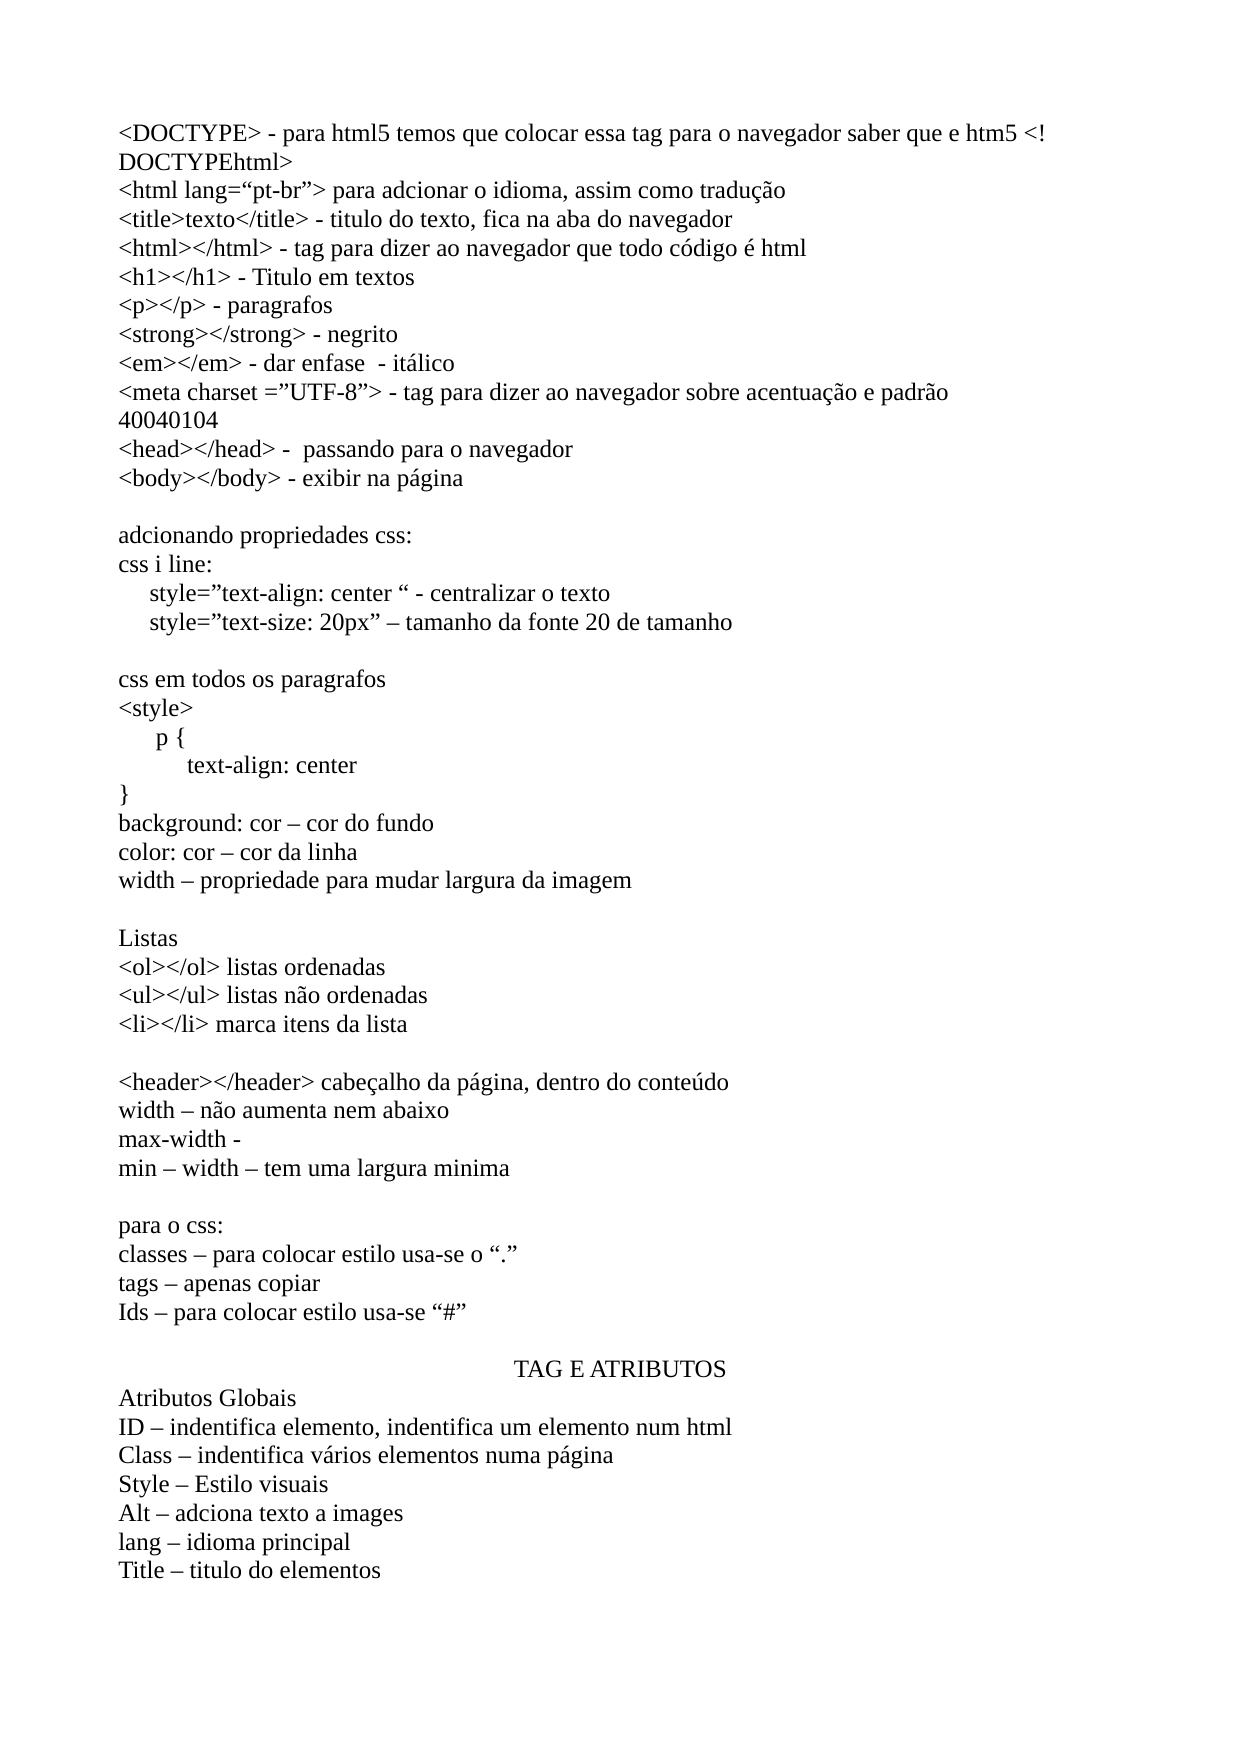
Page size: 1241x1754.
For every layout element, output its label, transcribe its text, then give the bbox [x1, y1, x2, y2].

text <html lang=“pt-br”> para adcionar o idioma, assim como tradução [118, 176, 1122, 204]
text p { [118, 722, 1122, 751]
text Alt – adciona texto a images [118, 1498, 1122, 1527]
text max-width - [118, 1124, 1122, 1153]
text style=”text-size: 20px” – tamanho da fonte 20 de tamanho [118, 607, 1122, 636]
text width – não aumenta nem abaixo [118, 1096, 1122, 1124]
text TAG E ATRIBUTOS [118, 1354, 1122, 1383]
text min – width – tem uma largura minima [118, 1153, 1122, 1182]
text css i line: [118, 549, 1122, 578]
text <style> [118, 693, 1122, 722]
text } [118, 779, 1122, 808]
text Style – Estilo visuais [118, 1469, 1122, 1498]
text <li></li> marca itens da lista [118, 1009, 1122, 1038]
text <meta charset =”UTF-8”> - tag para dizer ao navegador sobre acentuação e padrão [118, 377, 1122, 406]
text css em todos os paragrafos [118, 664, 1122, 693]
text width – propriedade para mudar largura da imagem [118, 866, 1122, 894]
text <strong></strong> - negrito [118, 319, 1122, 348]
text <h1></h1> - Titulo em textos [118, 262, 1122, 291]
text <ul></ul> listas não ordenadas [118, 981, 1122, 1009]
text lang – idioma principal [118, 1527, 1122, 1556]
text <p></p> - paragrafos [118, 291, 1122, 319]
text Listas [118, 923, 1122, 952]
text ID – indentifica elemento, indentifica um elemento num html [118, 1412, 1122, 1441]
text <title>texto</title> - titulo do texto, fica na aba do navegador [118, 204, 1122, 233]
text background: cor – cor do fundo [118, 808, 1122, 837]
text <body></body> - exibir na página [118, 463, 1122, 492]
text tags – apenas copiar [118, 1268, 1122, 1297]
text 40040104 [118, 406, 1122, 434]
text Title – titulo do elementos [118, 1556, 1122, 1584]
text para o css: [118, 1211, 1122, 1239]
text text-align: center [118, 751, 1122, 779]
text adcionando propriedades css: [118, 521, 1122, 549]
text Class – indentifica vários elementos numa página [118, 1441, 1122, 1469]
text <html></html> - tag para dizer ao navegador que todo código é html [118, 233, 1122, 262]
text <header></header> cabeçalho da página, dentro do conteúdo [118, 1067, 1122, 1096]
text classes – para colocar estilo usa-se o “.” [118, 1239, 1122, 1268]
text <DOCTYPE> - para html5 temos que colocar essa tag para o navegador saber que e htm5 <!DOCTYPEhtml> [118, 118, 1122, 176]
text Ids – para colocar estilo usa-se “#” [118, 1297, 1122, 1326]
text style=”text-align: center “ - centralizar o texto [118, 578, 1122, 607]
text <em></em> - dar enfase - itálico [118, 348, 1122, 377]
text <head></head> - passando para o navegador [118, 434, 1122, 463]
text Atributos Globais [118, 1383, 1122, 1412]
text <ol></ol> listas ordenadas [118, 952, 1122, 981]
text color: cor – cor da linha [118, 837, 1122, 866]
